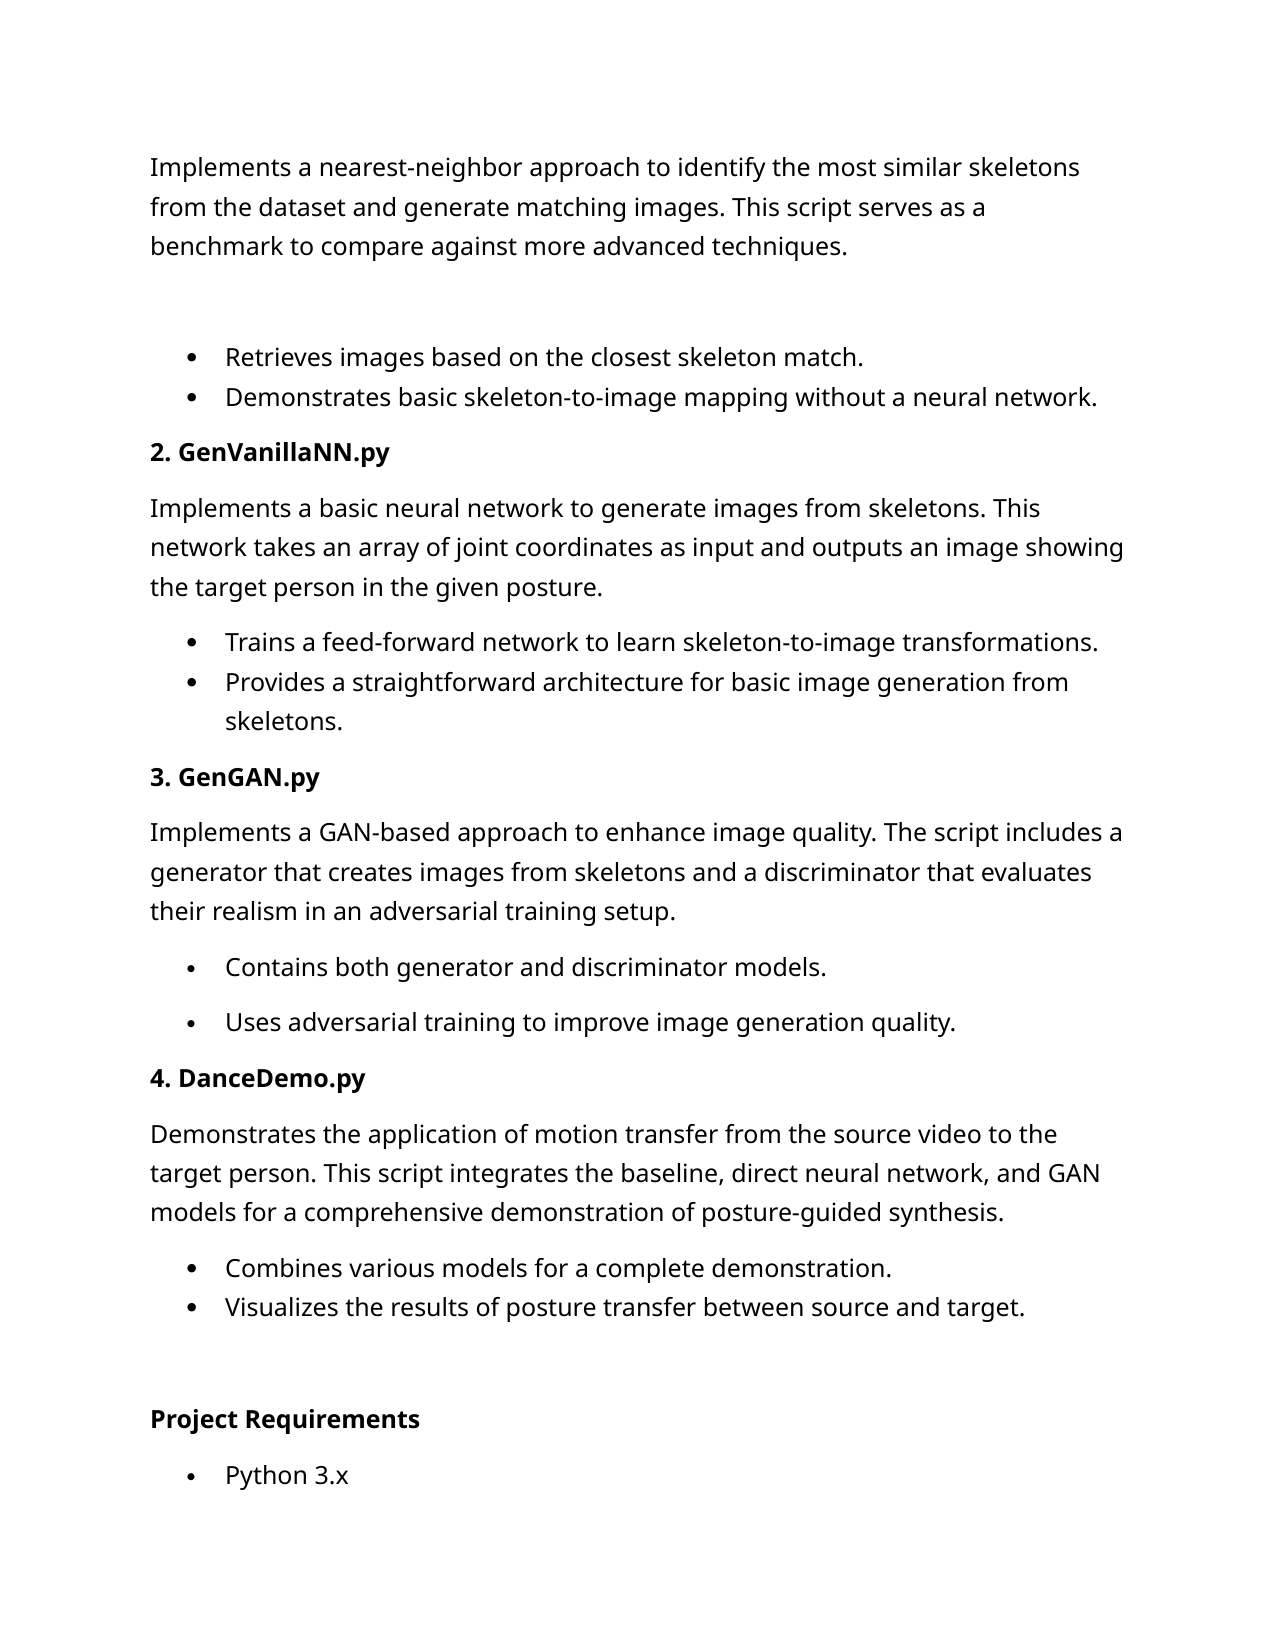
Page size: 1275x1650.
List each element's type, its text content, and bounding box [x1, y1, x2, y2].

list Demonstrates basic skeleton-to-image mapping without a neural network. [187, 379, 1125, 413]
list Trains a feed-forward network to learn skeleton-to-image transformations. [187, 625, 1125, 659]
text 3. GenGAN.py [150, 759, 1125, 793]
list Visualizes the results of posture transfer between source and target. [187, 1290, 1125, 1324]
text Demonstrates the application of motion transfer from the source video to the target person. This script integrates the baseline, direct neural network, and GAN models for a comprehensive demonstration of posture-guided synthesis. [150, 1117, 1125, 1229]
list Retrieves images based on the closest skeleton match. [187, 340, 1125, 374]
text Implements a nearest-neighbor approach to identify the most similar skeletons from the dataset and generate matching images. This script serves as a benchmark to compare against more advanced techniques. [150, 150, 1125, 262]
list Provides a straightforward architecture for basic image generation from skeletons. [187, 664, 1125, 737]
text Implements a GAN-based approach to enhance image quality. The script includes a generator that creates images from skeletons and a discriminator that evaluates their realism in an adversarial training setup. [150, 815, 1125, 927]
list Contains both generator and discriminator models. [187, 949, 1125, 983]
text Project Requirements [150, 1402, 1125, 1436]
list Uses adversarial training to improve image generation quality. [187, 1005, 1125, 1039]
text Implements a basic neural network to generate images from skeletons. This network takes an array of joint coordinates as input and outputs an image showing the target person in the given posture. [150, 491, 1125, 603]
list Python 3.x [187, 1457, 1125, 1492]
text 4. DanceDemo.py [150, 1061, 1125, 1095]
text 2. GenVanillaNN.py [150, 435, 1125, 469]
list Combines various models for a complete demonstration. [187, 1251, 1125, 1285]
